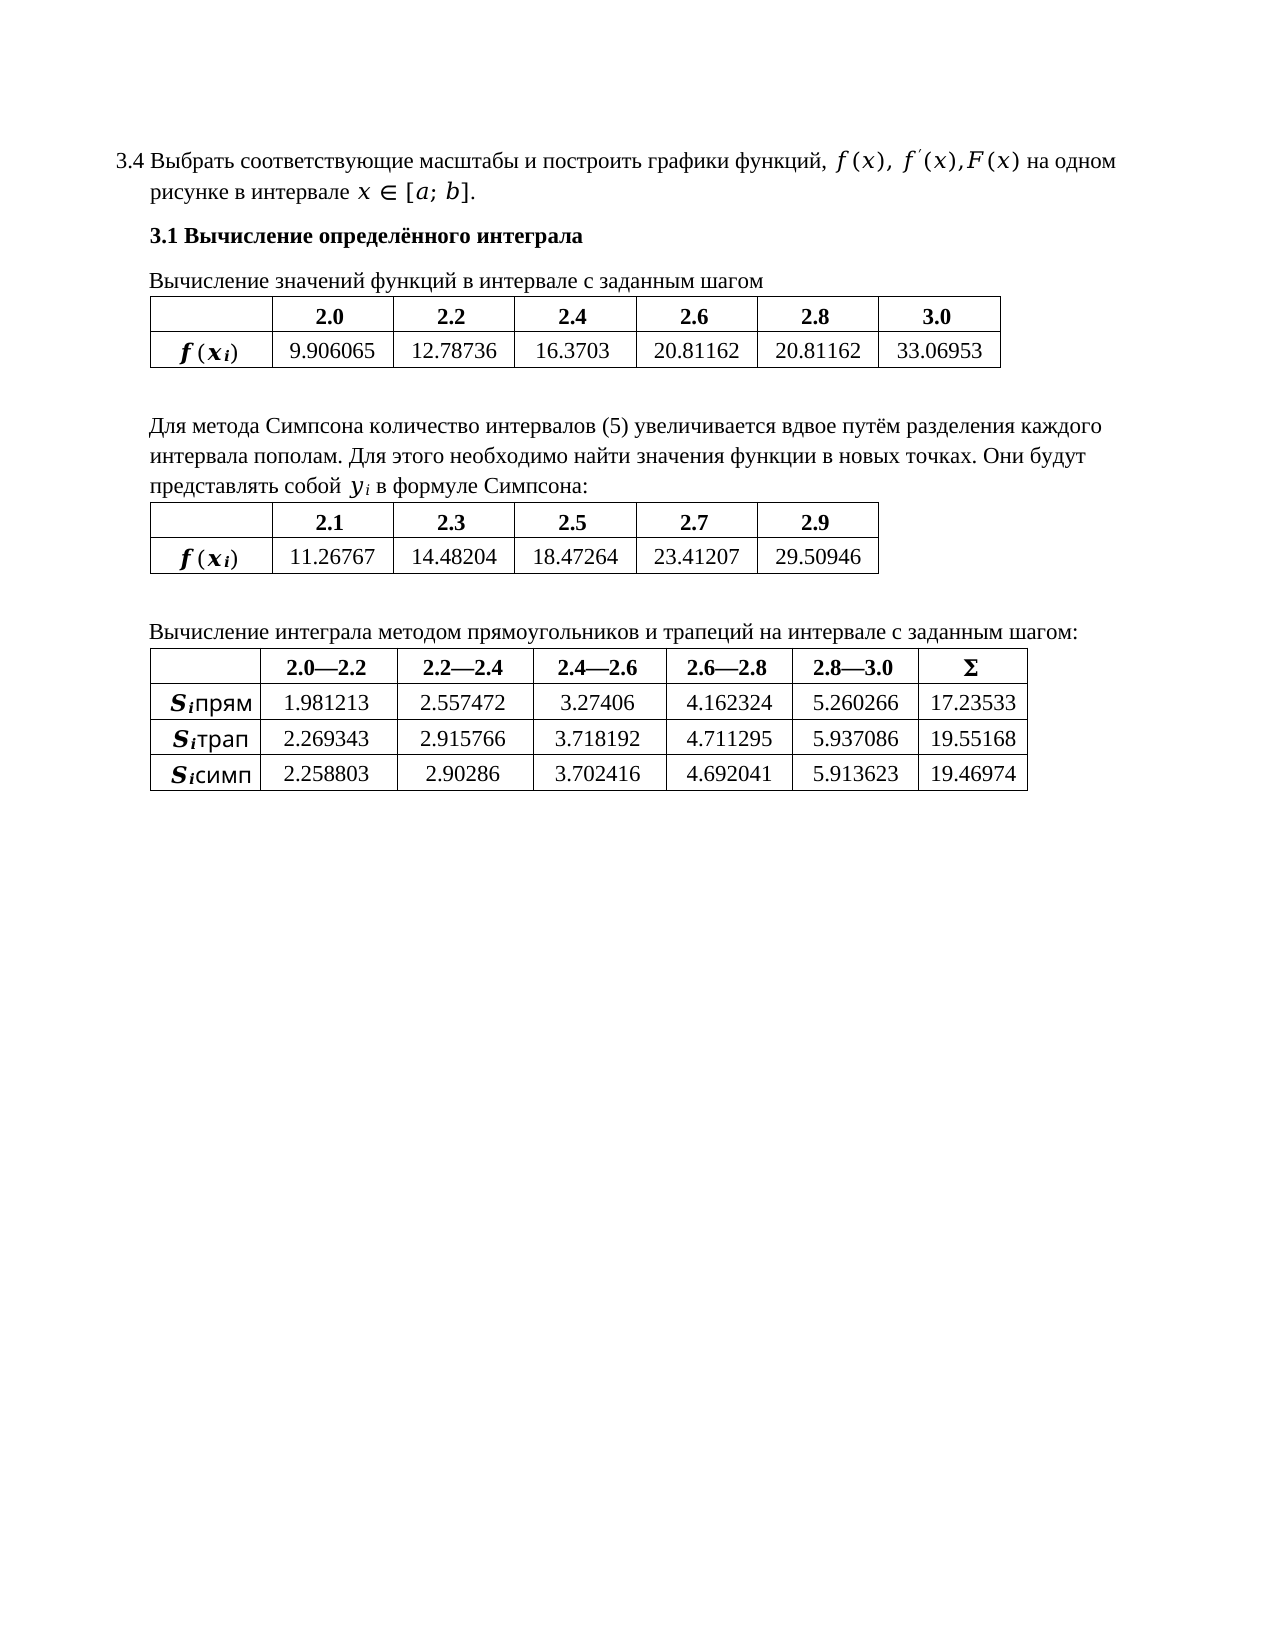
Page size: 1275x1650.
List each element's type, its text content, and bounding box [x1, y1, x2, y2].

table_cell 29.50946 [758, 538, 878, 573]
table_header 2.6 [637, 297, 757, 331]
table_header 2.4—2.6 [534, 649, 666, 683]
table_cell 5.913623 [793, 755, 918, 790]
table_cell 1.981213 [261, 684, 397, 719]
table_header 2.0—2.2 [261, 649, 397, 683]
table_header [151, 649, 260, 683]
table_header 2.2 [394, 297, 514, 331]
text Для метода Симпсона количество интервалов (5) увеличивается вдвое путём разделения каждого интервала пополам. Для этого необходимо найти значения функции в новых точках. Они будут представлять собой 𝑦𝑖 в формуле Симпсона: [148, 413, 1123, 499]
table_cell 19.46974 [919, 755, 1027, 790]
table_cell 4.162324 [667, 684, 792, 719]
table_cell 𝒇(𝒙𝒊) [151, 332, 272, 367]
table_header 2.9 [758, 503, 878, 537]
table_cell 2.269343 [261, 720, 397, 754]
table_cell 5.260266 [793, 684, 918, 719]
table_header 2.5 [515, 503, 636, 537]
table_header 3.0 [879, 297, 1000, 331]
table_header 2.0 [273, 297, 393, 331]
table_cell 11.26767 [273, 538, 393, 573]
table_cell 4.692041 [667, 755, 792, 790]
table_cell 17.23533 [919, 684, 1027, 719]
table_cell 𝑺𝒊трап [151, 720, 260, 754]
table_cell 33.06953 [879, 332, 1000, 367]
table_cell 12.78736 [394, 332, 514, 367]
table_cell 16.3703 [515, 332, 636, 367]
table_header [151, 503, 272, 537]
subtitle 3.1 Вычисление определённого интеграла [149, 222, 1129, 249]
table_header 2.8—3.0 [793, 649, 918, 683]
list Выбрать соответствующие масштабы и построить графики функций, 𝑓(𝑥), 𝑓′(𝑥),𝐹(𝑥) на одном рисунке в интервале 𝑥 ∈ [𝑎; 𝑏]. [116, 146, 1123, 204]
table_cell 3.702416 [534, 755, 666, 790]
text Вычисление значений функций в интервале с заданным шагом [148, 267, 1123, 293]
table_header [151, 297, 272, 331]
table_cell 4.711295 [667, 720, 792, 754]
table_header 2.2—2.4 [398, 649, 533, 683]
table_cell 9.906065 [273, 332, 393, 367]
table_cell 18.47264 [515, 538, 636, 573]
table_header 2.4 [515, 297, 636, 331]
table_header 2.1 [273, 503, 393, 537]
table_cell 2.258803 [261, 755, 397, 790]
table_cell 𝑺𝒊симп [151, 755, 260, 790]
table_cell 5.937086 [793, 720, 918, 754]
table_header 2.3 [394, 503, 514, 537]
table_cell 2.915766 [398, 720, 533, 754]
table_cell 20.81162 [637, 332, 757, 367]
table_cell 3.718192 [534, 720, 666, 754]
table_header 2.6—2.8 [667, 649, 792, 683]
table_cell 2.557472 [398, 684, 533, 719]
table_cell 20.81162 [758, 332, 878, 367]
table_header 2.8 [758, 297, 878, 331]
table_header 2.7 [637, 503, 757, 537]
table_cell 2.90286 [398, 755, 533, 790]
table_header 𝚺 [919, 649, 1027, 683]
text Вычисление интеграла методом прямоугольников и трапеций на интервале с заданным шагом: [148, 618, 1123, 644]
table_cell 3.27406 [534, 684, 666, 719]
table_cell 𝒇(𝒙𝒊) [151, 538, 272, 573]
table_cell 19.55168 [919, 720, 1027, 754]
table_cell 𝑺𝒊прям [151, 684, 260, 719]
table_cell 14.48204 [394, 538, 514, 573]
table_cell 23.41207 [637, 538, 757, 573]
